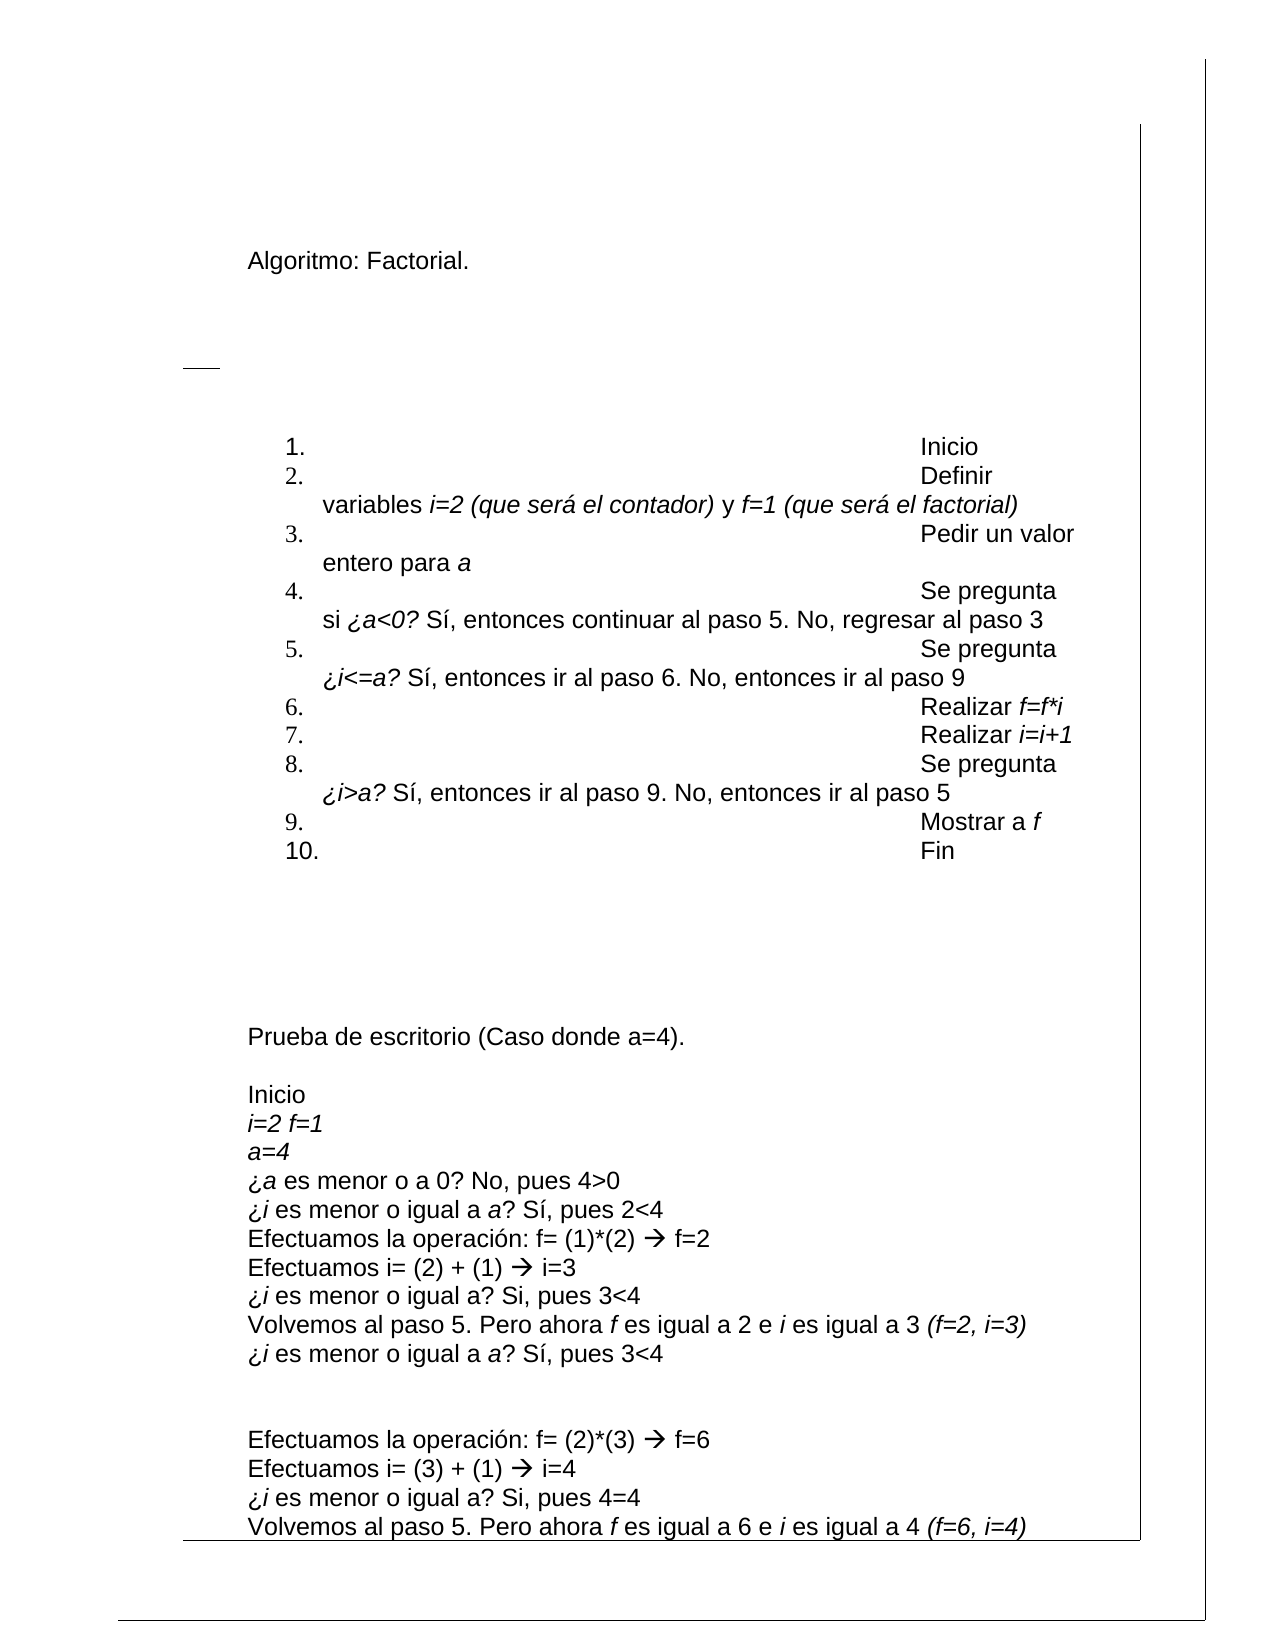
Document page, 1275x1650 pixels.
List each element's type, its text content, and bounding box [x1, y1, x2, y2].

text ¿a es menor o a 0? No, pues 4>0 [183, 1166, 1140, 1195]
text ¿i es menor o igual a a? Sí, pues 2<4 [183, 1195, 1140, 1224]
text Prueba de escritorio (Caso donde a=4). [183, 1022, 1140, 1051]
text Efectuamos i= (3) + (1)  i=4 [183, 1454, 1140, 1483]
list Se pregunta ¿i<=a? Sí, entonces ir al paso 6. No, entonces ir al paso 9 [220, 634, 1140, 692]
text Efectuamos la operación: f= (1)*(2)  f=2 [183, 1224, 1140, 1252]
list Se pregunta ¿i>a? Sí, entonces ir al paso 9. No, entonces ir al paso 5 [220, 749, 1140, 807]
list Mostrar a f [220, 807, 1140, 836]
list Pedir un valor entero para a [220, 519, 1140, 576]
list Inicio [220, 368, 1140, 461]
list Se pregunta si ¿a<0? Sí, entonces continuar al paso 5. No, regresar al paso 3 [220, 576, 1140, 634]
text Algoritmo: Factorial. [183, 246, 1140, 274]
text ¿i es menor o igual a a? Sí, pues 3<4 [183, 1339, 1140, 1368]
text Volvemos al paso 5. Pero ahora f es igual a 6 e i es igual a 4 (f=6, i=4) [183, 1512, 1140, 1540]
list Fin [220, 836, 1140, 929]
text a=4 [183, 1137, 1140, 1166]
text ¿i es menor o igual a? Si, pues 4=4 [183, 1483, 1140, 1512]
list Realizar i=i+1 [220, 720, 1140, 749]
text Volvemos al paso 5. Pero ahora f es igual a 2 e i es igual a 3 (f=2, i=3) [183, 1310, 1140, 1339]
list Realizar f=f*i [220, 692, 1140, 720]
list Definir variables i=2 (que será el contador) y f=1 (que será el factorial) [220, 461, 1140, 519]
text ¿i es menor o igual a? Si, pues 3<4 [183, 1281, 1140, 1310]
text Inicio [183, 1080, 1140, 1109]
text i=2 f=1 [183, 1109, 1140, 1137]
text Efectuamos la operación: f= (2)*(3)  f=6 [183, 1425, 1140, 1454]
text Efectuamos i= (2) + (1)  i=3 [183, 1252, 1140, 1281]
